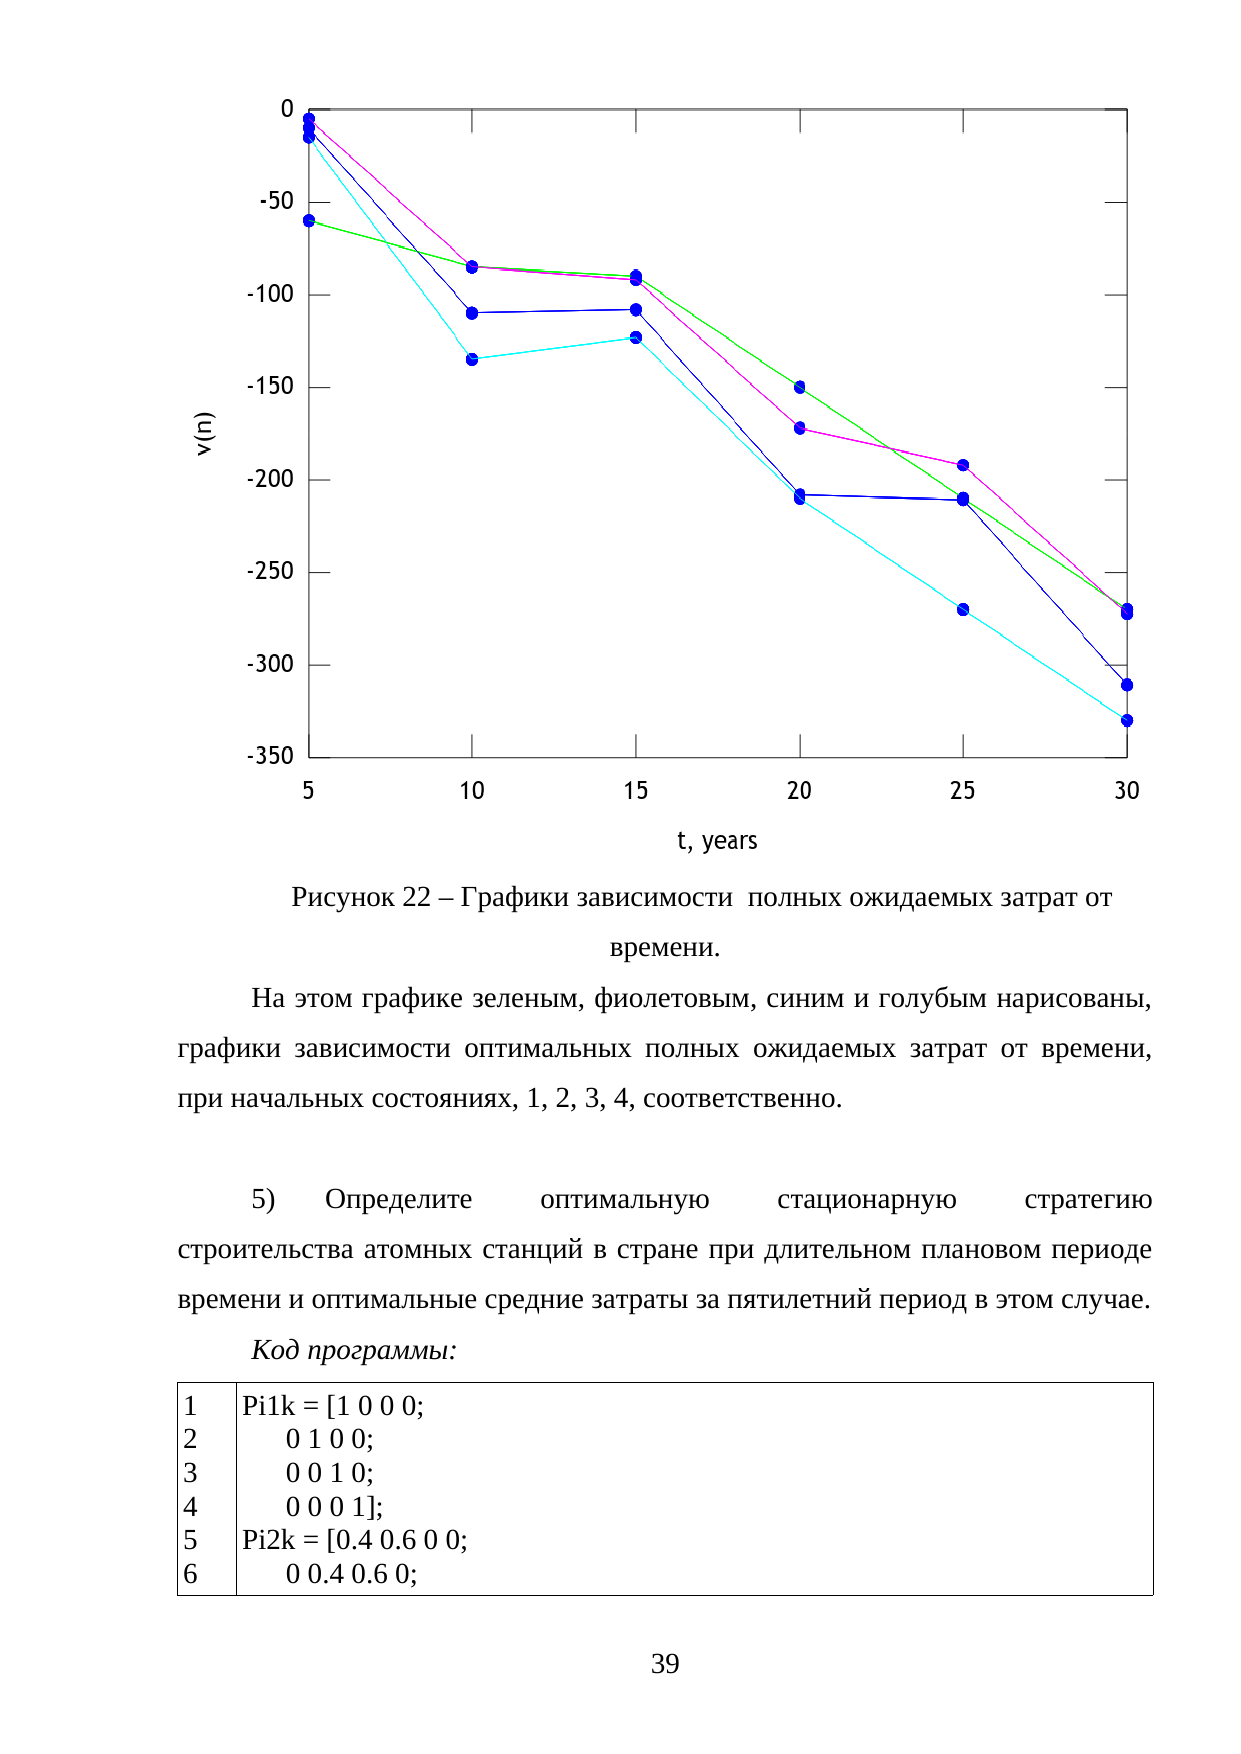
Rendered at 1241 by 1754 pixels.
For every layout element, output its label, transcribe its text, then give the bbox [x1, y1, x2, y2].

text Код программы: [177, 1332, 1153, 1366]
table_header Pi1k = [1 0 0 0; 0 1 0 0; 0 0 1 0; 0 0 0 1]; Pi2k = [0.4 0.6 0 0; 0 0.4 0.6 0; [237, 1383, 1153, 1595]
text На этом графике зеленым, фиолетовым, синим и голубым нарисованы, графики зависимости оптимальных полных ожидаемых затрат от времени, при начальных состояниях, 1, 2, 3, 4, соответственно. [177, 980, 1153, 1114]
picture [177, 88, 1153, 863]
table_header 1 2 3 4 5 6 [178, 1383, 236, 1595]
text Рисунок 22 – Графики зависимости полных ожидаемых затрат от времени. [177, 863, 1153, 963]
list Определите оптимальную стационарную стратегию строительства атомных станций в стране при длительном плановом периоде времени и оптимальные средние затраты за пятилетний период в этом случае. [177, 1181, 1153, 1315]
